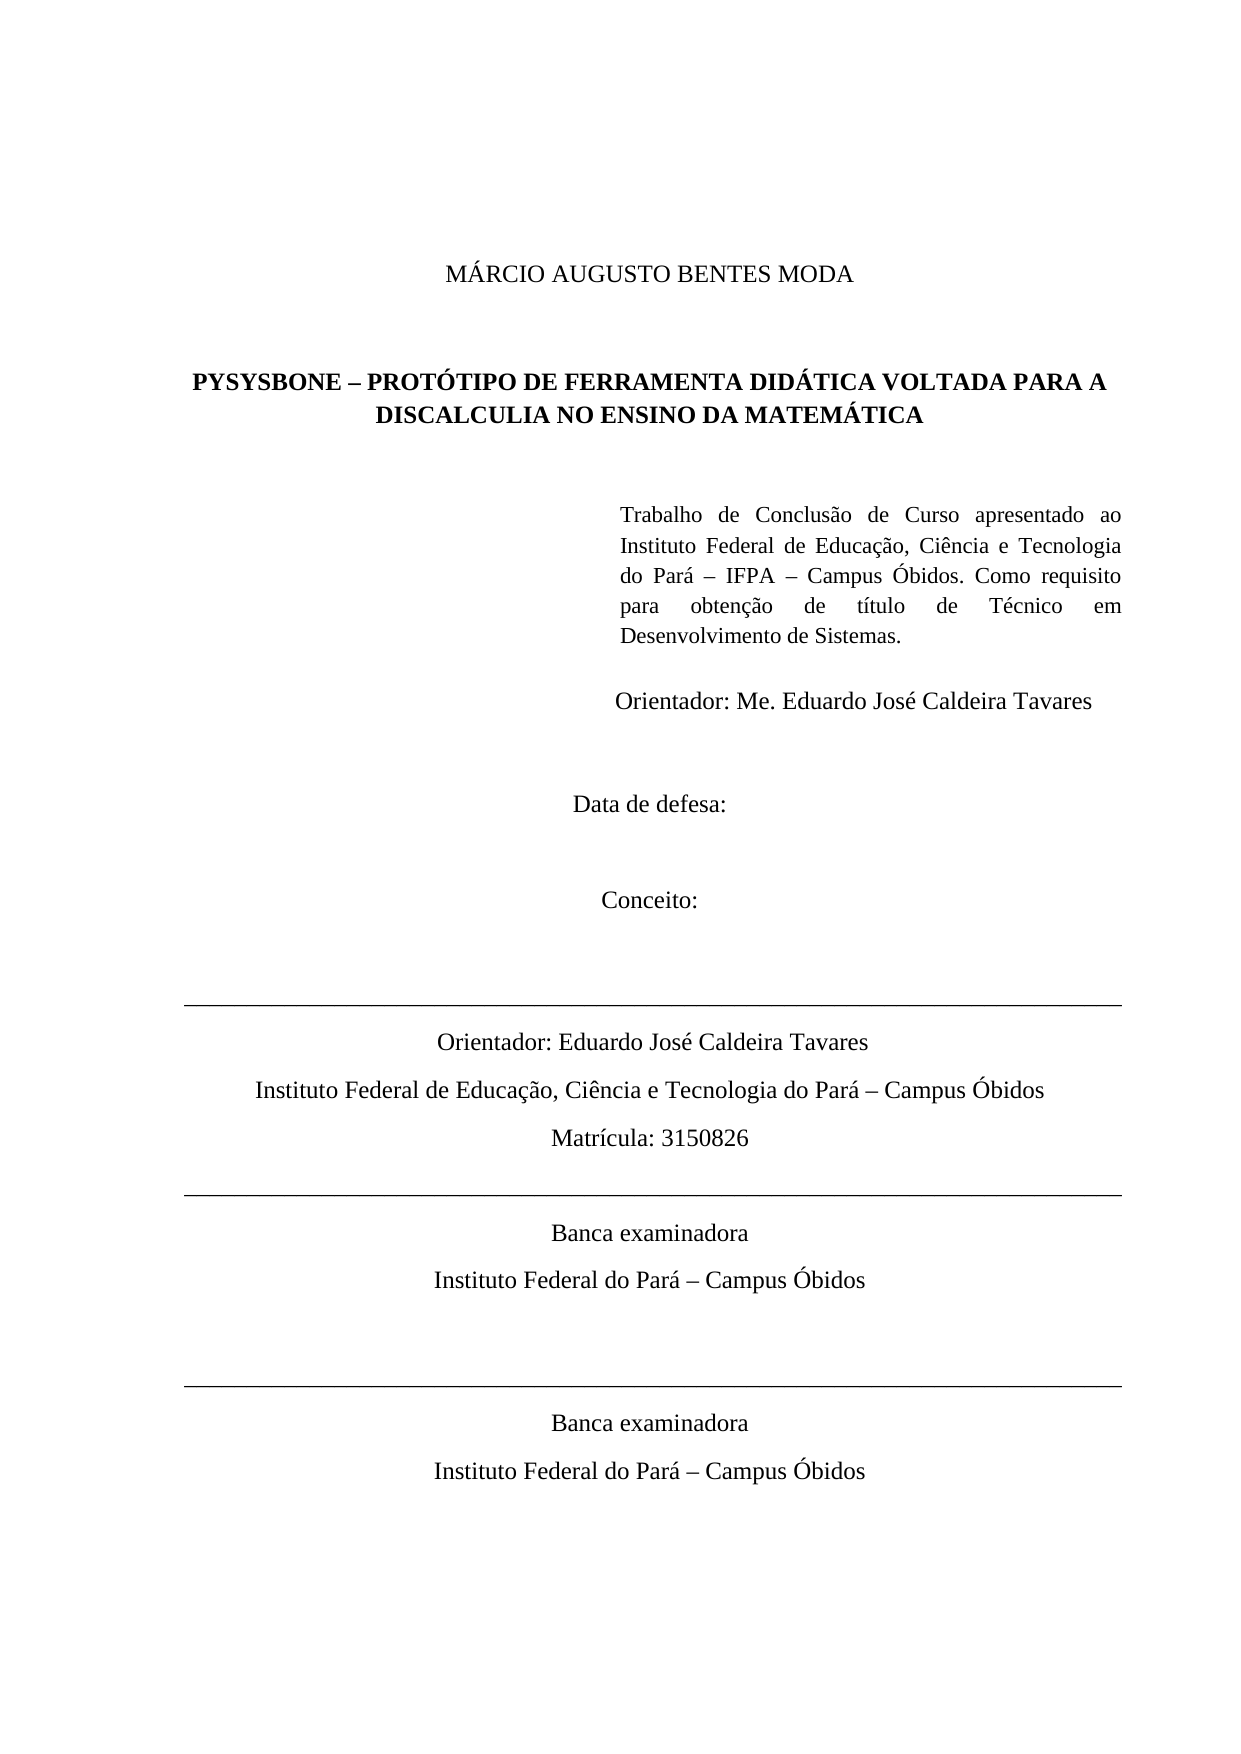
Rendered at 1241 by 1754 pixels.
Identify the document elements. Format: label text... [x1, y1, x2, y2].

text PYSYSBONE – PROTÓTIPO DE FERRAMENTA DIDÁTICA VOLTADA PARA A DISCALCULIA NO ENSINO DA MATEMÁTICA [177, 367, 1122, 429]
text Instituto Federal do Pará – Campus Óbidos [177, 1456, 1122, 1485]
text Trabalho de Conclusão de Curso apresentado ao Instituto Federal de Educação, Ciência e Tecnologia do Pará – IFPA – Campus Óbidos. Como requisito para obtenção de título de Técnico em Desenvolvimento de Sistemas. [620, 502, 1122, 649]
text ___________________________________________________________________________ [177, 1361, 1122, 1389]
text ___________________________________________________________________________ [177, 980, 1122, 1009]
text Instituto Federal do Pará – Campus Óbidos [177, 1266, 1122, 1294]
text Orientador: Me. Eduardo José Caldeira Tavares [177, 686, 1122, 715]
text Banca examinadora [177, 1218, 1122, 1247]
text MÁRCIO AUGUSTO BENTES MODA [177, 259, 1122, 288]
text Matrícula: 3150826 [177, 1123, 1122, 1151]
text Banca examinadora [177, 1408, 1122, 1437]
text Orientador: Eduardo José Caldeira Tavares [177, 1027, 1122, 1056]
text ___________________________________________________________________________ [177, 1170, 1122, 1199]
text Data de defesa: [177, 789, 1122, 818]
text Instituto Federal de Educação, Ciência e Tecnologia do Pará – Campus Óbidos [177, 1075, 1122, 1104]
text Conceito: [177, 885, 1122, 913]
